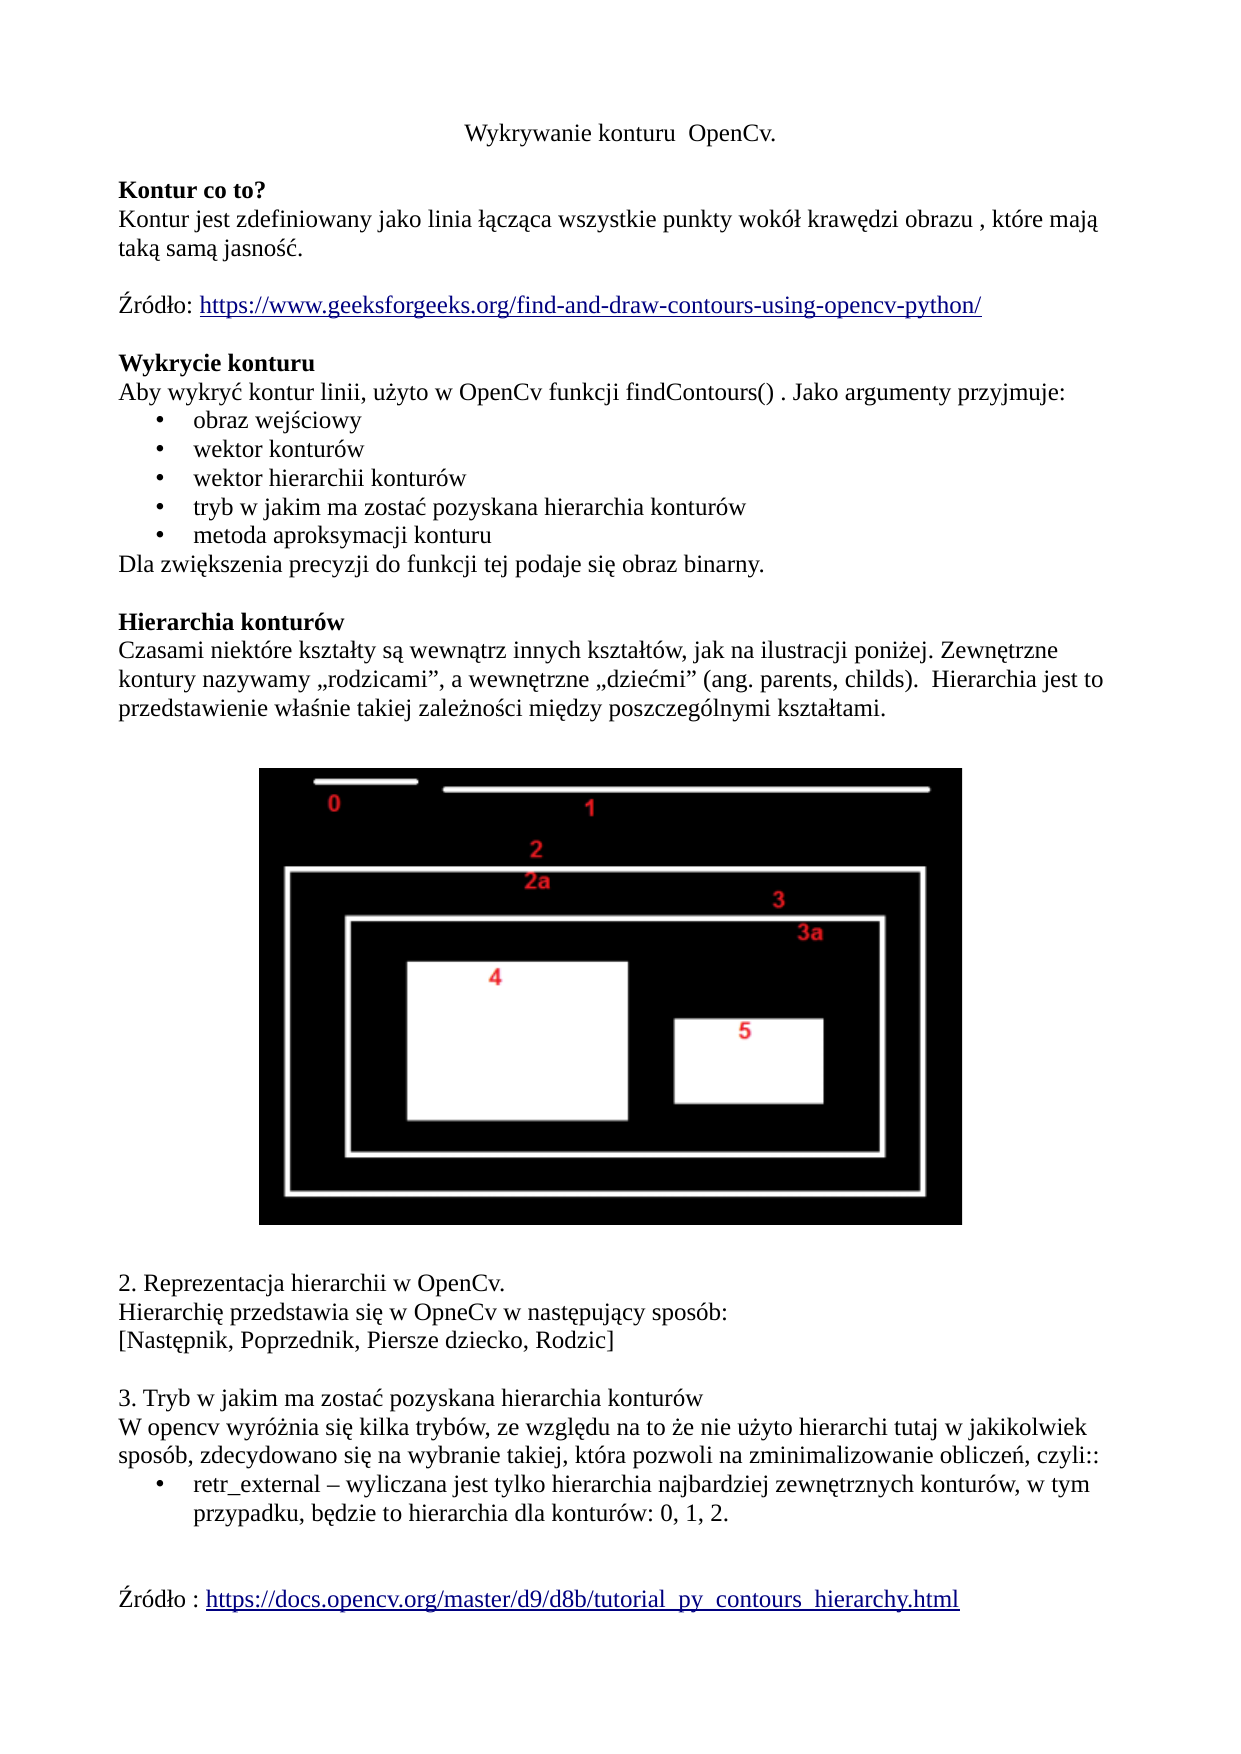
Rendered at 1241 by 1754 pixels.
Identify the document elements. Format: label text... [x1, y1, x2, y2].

list wektor hierarchii konturów [156, 463, 1122, 492]
text Czasami niektóre kształty są wewnątrz innych kształtów, jak na ilustracji poniżej. Zewnętrzne kontury nazywamy „rodzicami”, a wewnętrzne „dziećmi” (ang. parents, childs). Hierarchia jest to przedstawienie właśnie takiej zależności między poszczególnymi kształtami. [118, 636, 1122, 722]
picture [259, 768, 963, 1225]
text W opencv wyróżnia się kilka trybów, ze względu na to że nie użyto hierarchi tutaj w jakikolwiek sposób, zdecydowano się na wybranie takiej, która pozwoli na zminimalizowanie obliczeń, czyli:: [118, 1412, 1122, 1469]
text Kontur co to? [118, 176, 1122, 204]
text Aby wykryć kontur linii, użyto w OpenCv funkcji findContours() . Jako argumenty przyjmuje: [118, 377, 1122, 406]
text Wykrywanie konturu OpenCv. [118, 118, 1122, 147]
text 2. Reprezentacja hierarchii w OpenCv. [118, 1268, 1122, 1297]
text 3. Tryb w jakim ma zostać pozyskana hierarchia konturów [118, 1383, 1122, 1412]
text Źródło : https://docs.opencv.org/master/d9/d8b/tutorial_py_contours_hierarchy.html [118, 1584, 1122, 1613]
list wektor konturów [156, 434, 1122, 463]
text Hierarchia konturów [118, 607, 1122, 636]
text Hierarchię przedstawia się w OpneCv w następujący sposób: [118, 1297, 1122, 1326]
list metoda aproksymacji konturu [156, 521, 1122, 549]
list retr_external – wyliczana jest tylko hierarchia najbardziej zewnętrznych konturów, w tym przypadku, będzie to hierarchia dla konturów: 0, 1, 2. [156, 1469, 1122, 1527]
list obraz wejściowy [156, 406, 1122, 434]
text Dla zwiększenia precyzji do funkcji tej podaje się obraz binarny. [118, 549, 1122, 578]
list tryb w jakim ma zostać pozyskana hierarchia konturów [156, 492, 1122, 521]
text Źródło: https://www.geeksforgeeks.org/find-and-draw-contours-using-opencv-python/ [118, 291, 1122, 319]
text [Następnik, Poprzednik, Piersze dziecko, Rodzic] [118, 1326, 1122, 1354]
text Wykrycie konturu [118, 348, 1122, 377]
text Kontur jest zdefiniowany jako linia łącząca wszystkie punkty wokół krawędzi obrazu , które mają taką samą jasność. [118, 204, 1122, 262]
